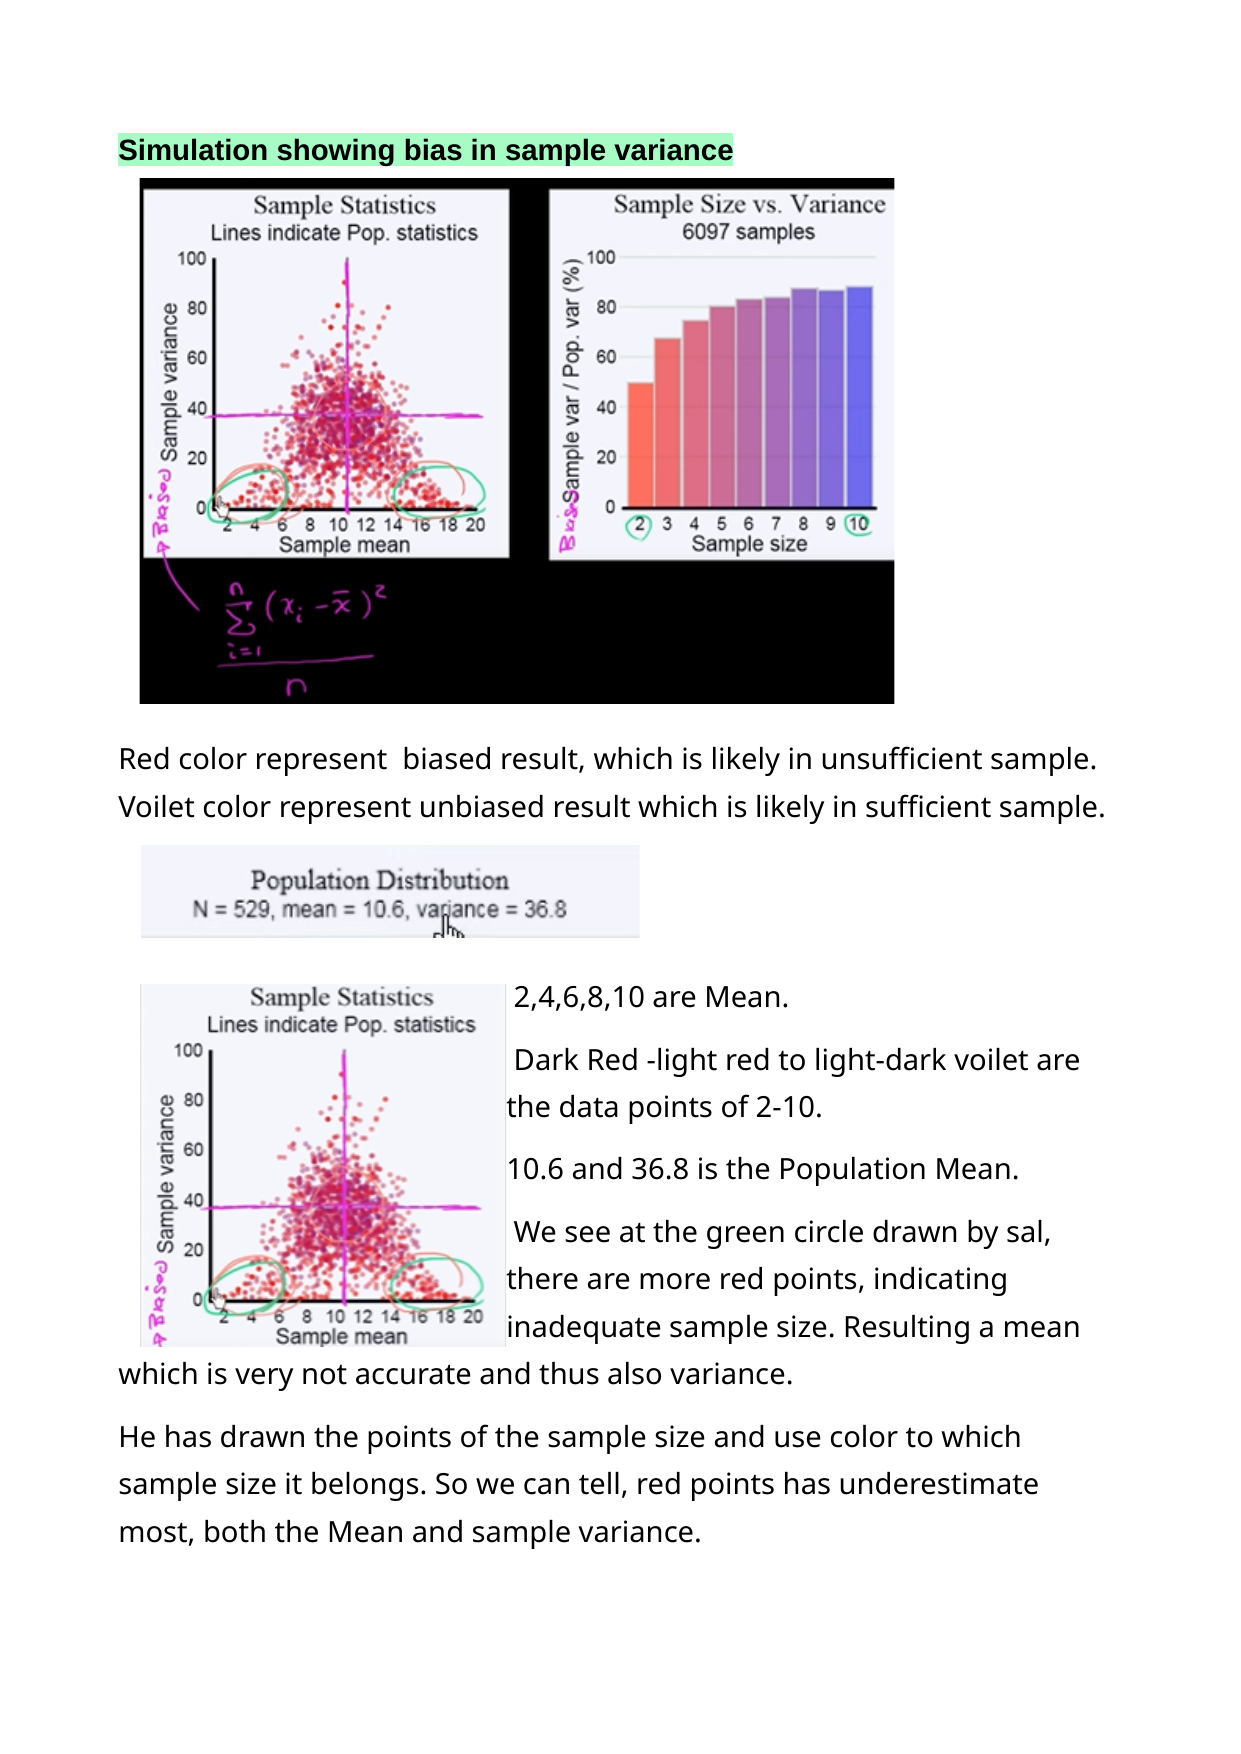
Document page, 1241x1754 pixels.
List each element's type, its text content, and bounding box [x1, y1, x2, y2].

text Red color represent biased result, which is likely in unsufficient sample. [118, 739, 1122, 778]
text Dark Red -light red to light-dark voilet are the data points of 2-10. [507, 1039, 1122, 1126]
text Voilet color represent unbiased result which is likely in sufficient sample. [118, 786, 1122, 826]
picture [139, 178, 895, 704]
text He has drawn the points of the sample size and use color to which sample size it belongs. So we can tell, red points has underestimate most, both the Mean and sample variance. [118, 1416, 1122, 1551]
picture [141, 845, 640, 938]
text 10.6 and 36.8 is the Population Mean. [507, 1149, 1122, 1188]
picture [140, 984, 507, 1347]
text [118, 1149, 140, 1188]
text 2,4,6,8,10 are Mean. [118, 977, 1122, 1016]
subtitle Simulation showing bias in sample variance [733, 133, 1122, 166]
text We see at the green circle drawn by sal, there are more red points, indicating inadequate sample size. Resulting a mean which is very not accurate and thus also variance. [118, 1211, 1122, 1393]
text [118, 1039, 140, 1126]
